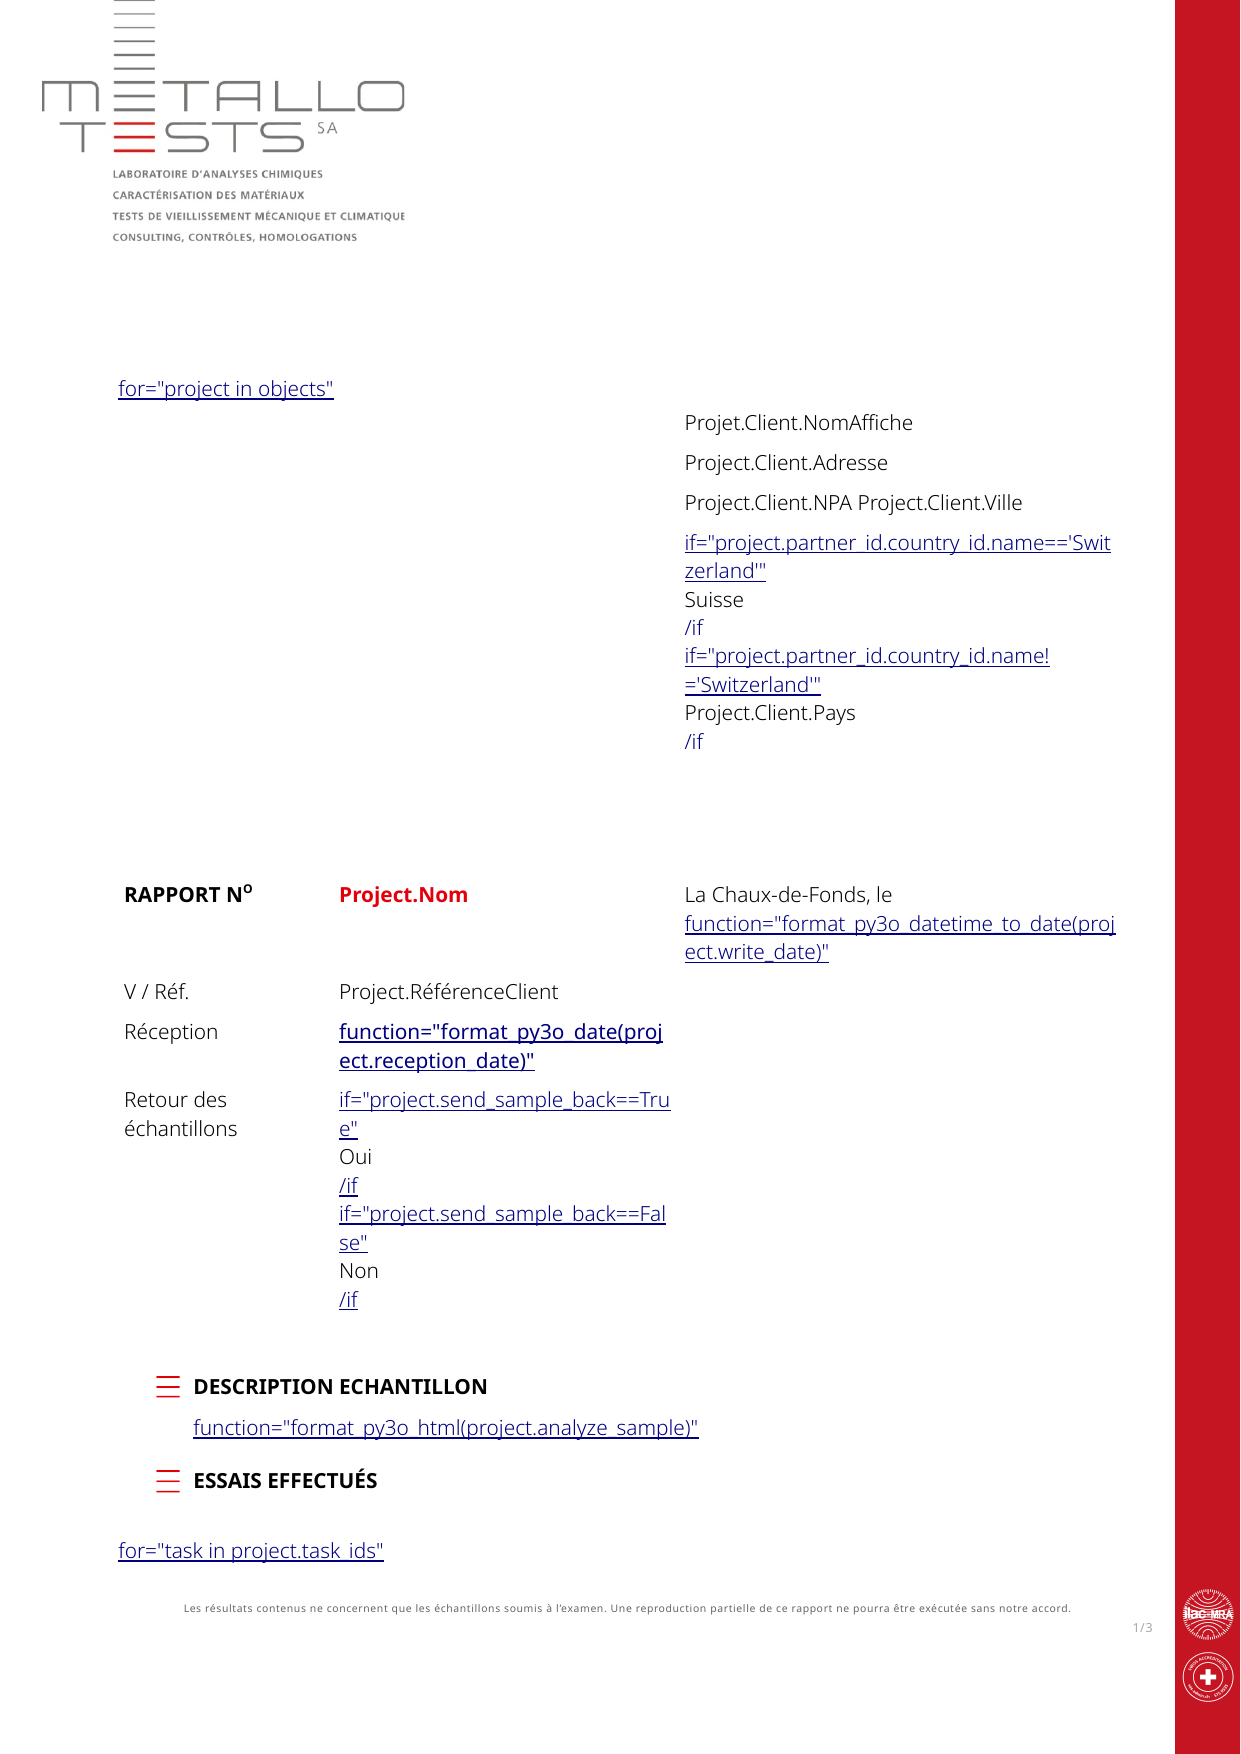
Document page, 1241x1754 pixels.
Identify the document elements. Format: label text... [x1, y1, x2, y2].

picture [1175, 0, 1241, 1754]
table_cell Project.Client.NPA Project.Client.Ville [679, 482, 1122, 522]
picture [42, 0, 405, 243]
text for="task in project.task_ids" [118, 1536, 1122, 1564]
subtitle ESSAIS EFFECTUÉS [156, 1467, 1122, 1495]
table_cell [679, 1012, 1122, 1080]
table_cell Retour des échantillons [118, 1080, 333, 1319]
table_cell Project.Client.Adresse [679, 443, 1122, 482]
table_cell V / Réf. [118, 972, 333, 1012]
table_cell if="project.partner_id.country_id.name=='Switzerland'" Suisse /if if="project.partner_id.country_id.name!='Switzerland'" Project.Client.Pays /if [679, 522, 1122, 761]
table_header RAPPORT no [118, 875, 333, 972]
text for="project in objects" [118, 374, 1122, 402]
table_header Project.Nom [333, 875, 678, 972]
picture [156, 1469, 180, 1493]
table_cell function="format_py3o_date(project.reception_date)" [333, 1012, 678, 1080]
table_header Projet.Client.NomAffiche [679, 403, 1122, 442]
subtitle DESCRIPTION ECHANTILLON [156, 1372, 1122, 1401]
table_cell [679, 1080, 1122, 1319]
table_header [118, 403, 678, 442]
table_cell [118, 443, 678, 482]
table_cell [118, 522, 678, 761]
table_cell Project.RéférenceClient [333, 972, 1122, 1012]
table_cell [118, 482, 678, 522]
table_header La Chaux-de-Fonds, le function="format_py3o_datetime_to_date(project.write_date)" [679, 875, 1122, 972]
table_cell if="project.send_sample_back==True" Oui /if if="project.send_sample_back==False" Non /if [333, 1080, 678, 1319]
table_cell Réception [118, 1012, 333, 1080]
list function="format_py3o_html(project.analyze_sample)" [156, 1413, 1122, 1442]
picture [156, 1375, 180, 1398]
